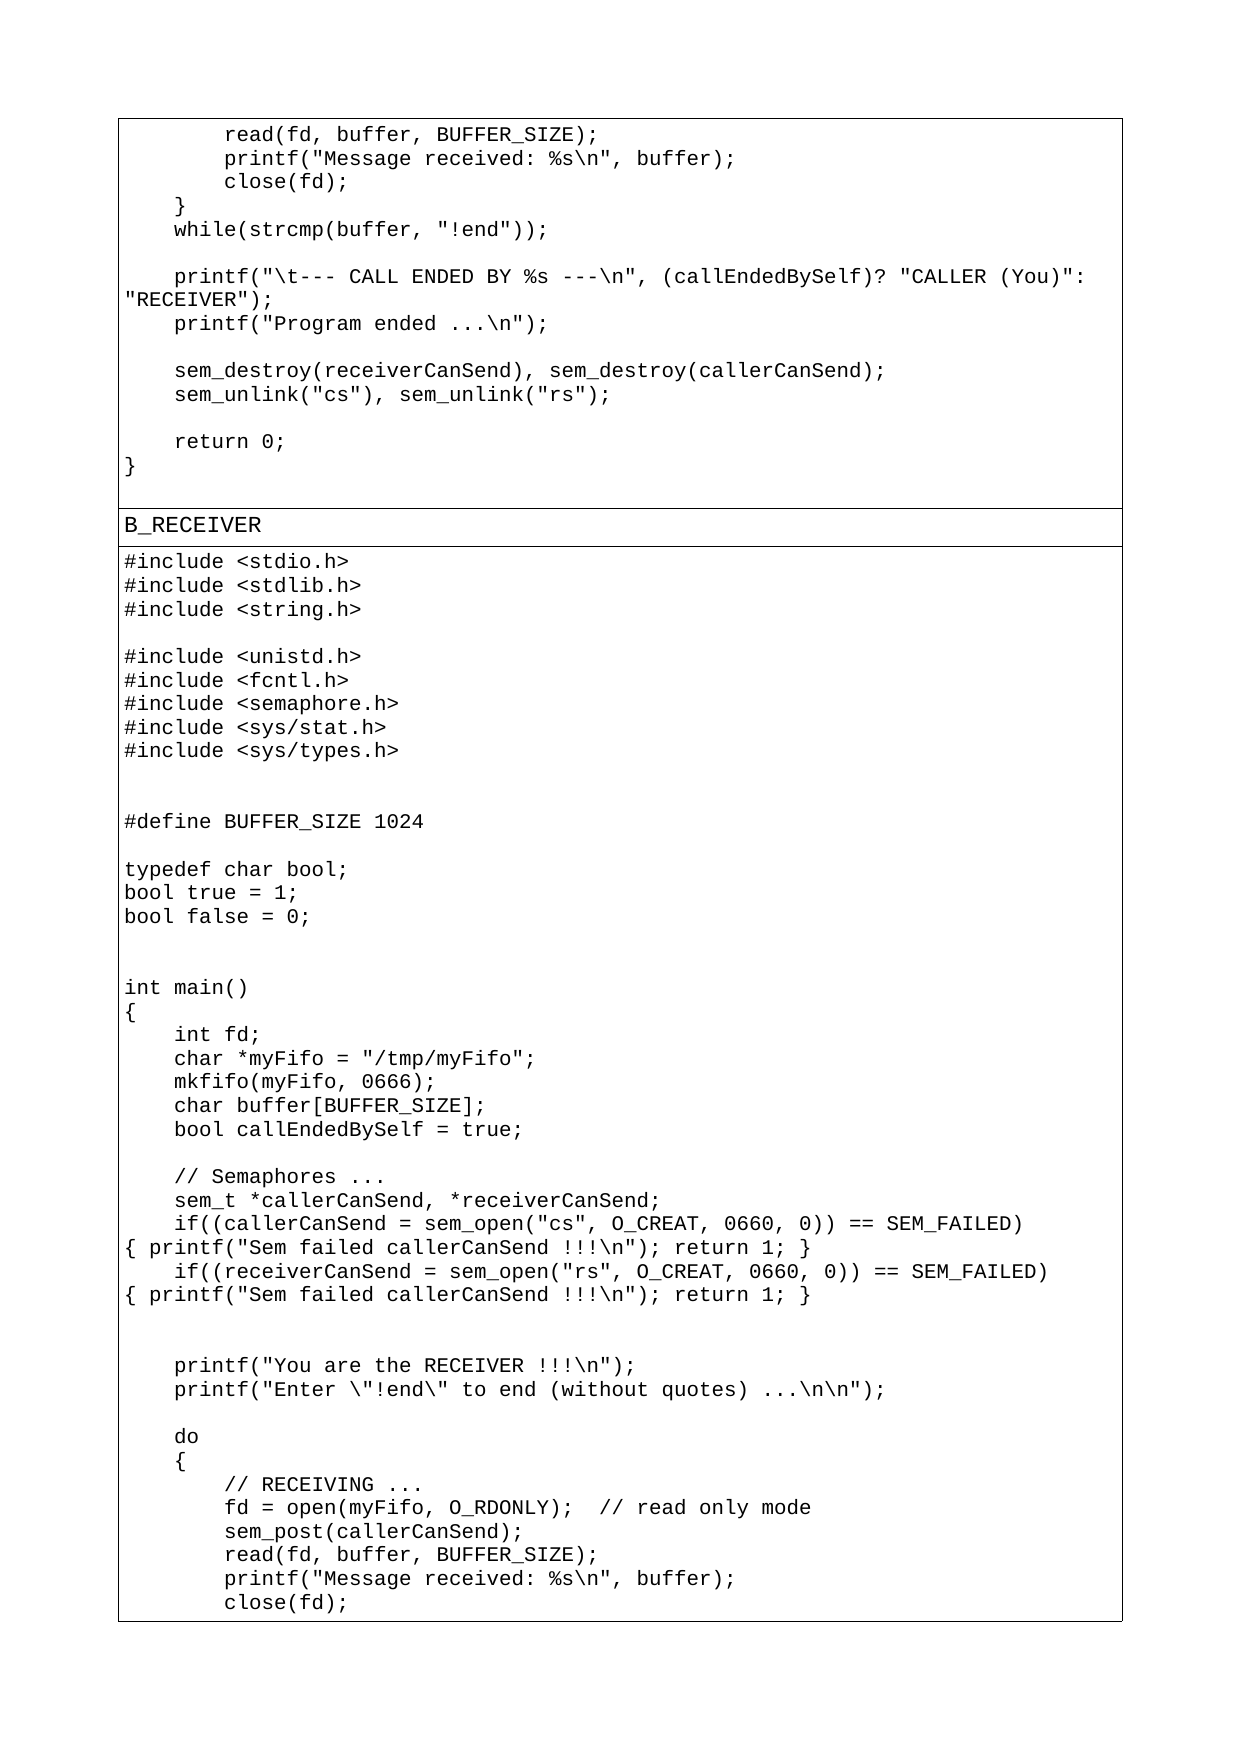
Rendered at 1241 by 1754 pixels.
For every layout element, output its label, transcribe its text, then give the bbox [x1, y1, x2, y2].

table_cell read(fd, buffer, BUFFER_SIZE); printf("Message received: %s\n", buffer); close(fd); } while(strcmp(buffer, "!end")); printf("\t--- CALL ENDED BY %s ---\n", (callEndedBySelf)? "CALLER (You)": "RECEIVER"); printf("Program ended ...\n"); sem_destroy(receiverCanSend), sem_destroy(callerCanSend); sem_unlink("cs"), sem_unlink("rs"); return 0; } [119, 119, 1122, 508]
table_cell #include <stdio.h> #include <stdlib.h> #include <string.h> #include <unistd.h> #include <fcntl.h> #include <semaphore.h> #include <sys/stat.h> #include <sys/types.h> #define BUFFER_SIZE 1024 typedef char bool; bool true = 1; bool false = 0; int main() { int fd; char *myFifo = "/tmp/myFifo"; mkfifo(myFifo, 0666); char buffer[BUFFER_SIZE]; bool callEndedBySelf = true; // Semaphores ... sem_t *callerCanSend, *receiverCanSend; if((callerCanSend = sem_open("cs", O_CREAT, 0660, 0)) == SEM_FAILED){ printf("Sem failed callerCanSend !!!\n"); return 1; } if((receiverCanSend = sem_open("rs", O_CREAT, 0660, 0)) == SEM_FAILED){ printf("Sem failed callerCanSend !!!\n"); return 1; } printf("You are the RECEIVER !!!\n"); printf("Enter \"!end\" to end (without quotes) ...\n\n"); do { // RECEIVING ... fd = open(myFifo, O_RDONLY); // read only mode sem_post(callerCanSend); read(fd, buffer, BUFFER_SIZE); printf("Message received: %s\n", buffer); close(fd); [119, 547, 1122, 1621]
table_cell B_RECEIVER [119, 509, 1122, 546]
